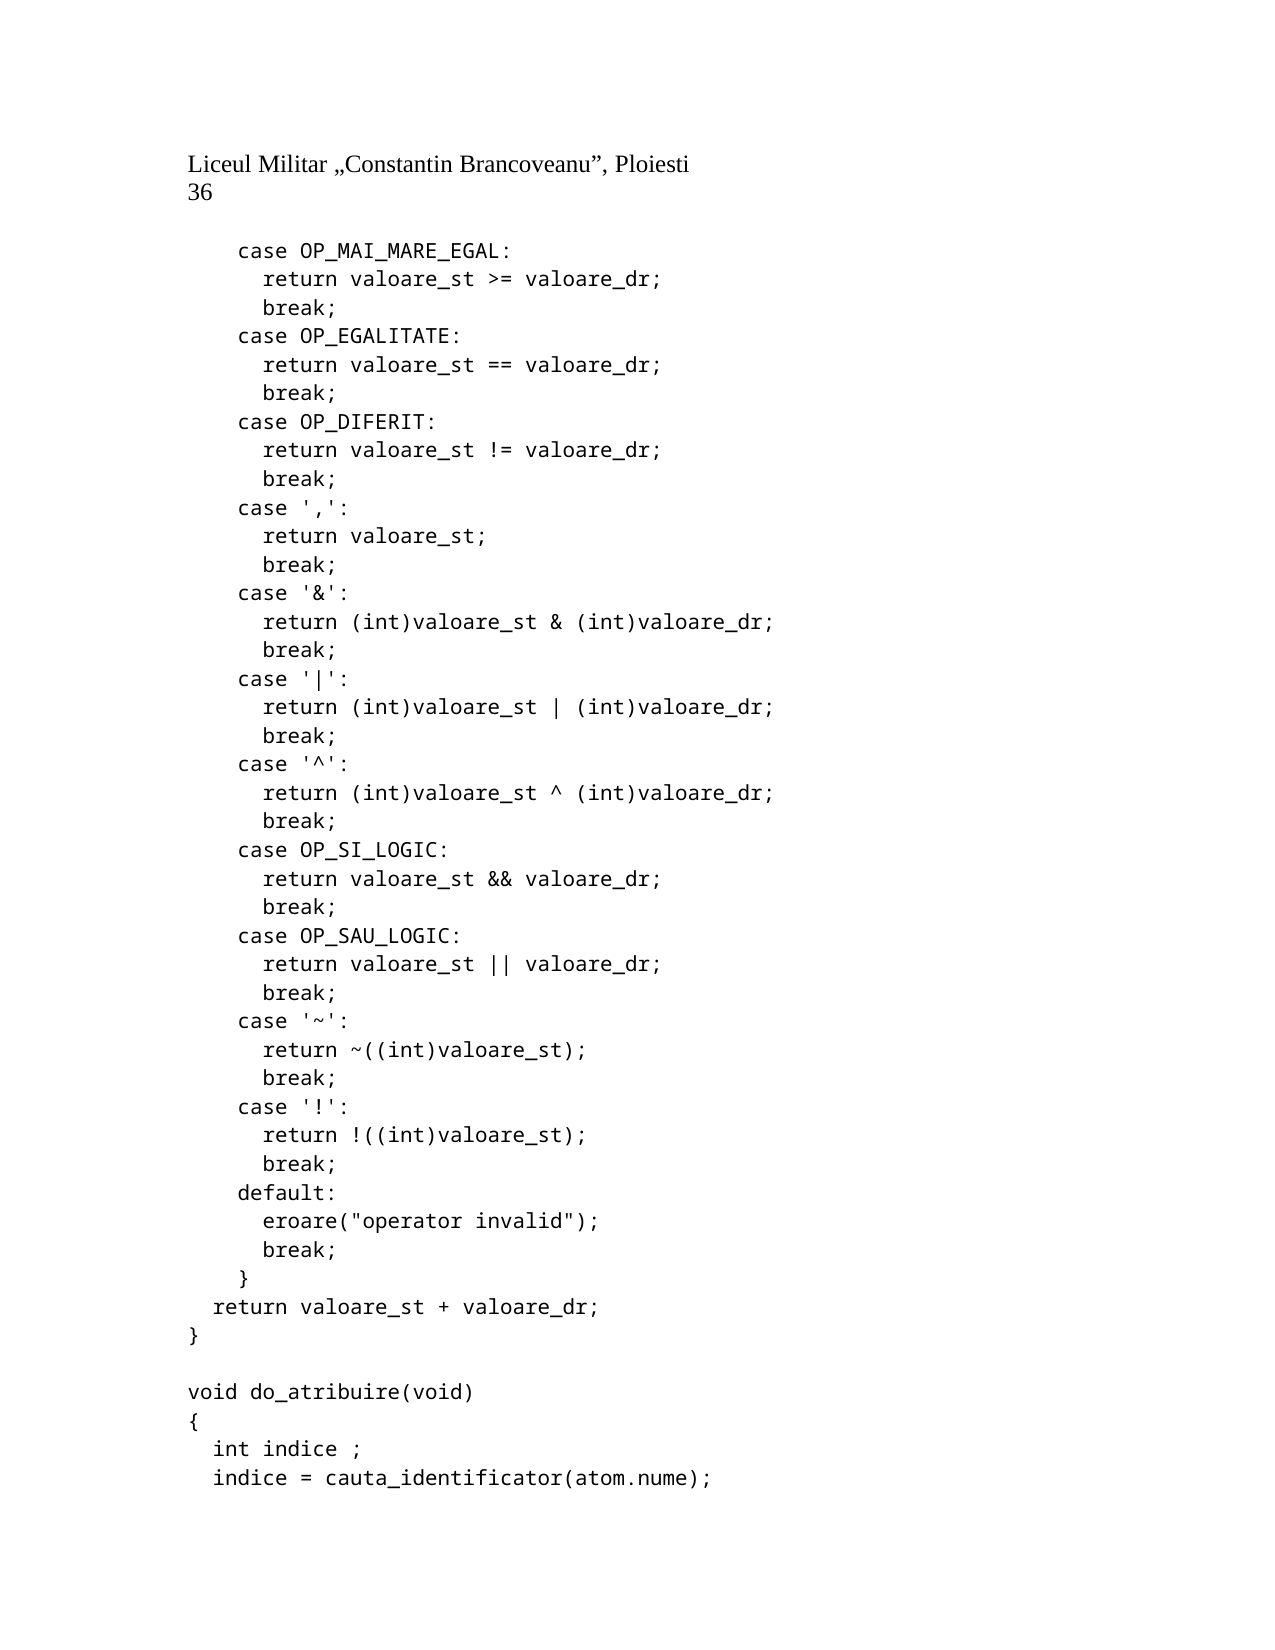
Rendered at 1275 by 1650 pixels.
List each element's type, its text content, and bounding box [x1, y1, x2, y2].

text return !((int)valoare_st); [187, 1120, 1087, 1149]
text int indice ; [187, 1434, 1087, 1463]
text break; [187, 635, 1087, 664]
text break; [187, 806, 1087, 835]
text break; [187, 1149, 1087, 1177]
text break; [187, 978, 1087, 1006]
text case OP_DIFERIT: [187, 407, 1087, 435]
text return valoare_st + valoare_dr; [187, 1292, 1087, 1320]
text return valoare_st >= valoare_dr; [187, 264, 1087, 293]
text return valoare_st != valoare_dr; [187, 435, 1087, 464]
text case '&': [187, 578, 1087, 607]
text case '|': [187, 664, 1087, 692]
text return ~((int)valoare_st); [187, 1035, 1087, 1063]
text case '~': [187, 1006, 1087, 1035]
text return (int)valoare_st & (int)valoare_dr; [187, 607, 1087, 635]
text case '!': [187, 1092, 1087, 1120]
text return valoare_st && valoare_dr; [187, 863, 1087, 892]
text case '^': [187, 749, 1087, 778]
text break; [187, 892, 1087, 921]
text void do_atribuire(void) [187, 1377, 1087, 1406]
text case OP_SAU_LOGIC: [187, 921, 1087, 949]
text case OP_SI_LOGIC: [187, 835, 1087, 863]
text return valoare_st; [187, 521, 1087, 549]
text break; [187, 1234, 1087, 1263]
text break; [187, 549, 1087, 578]
text break; [187, 1063, 1087, 1092]
text } [187, 1263, 1087, 1292]
text { [187, 1406, 1087, 1434]
text case OP_MAI_MARE_EGAL: [187, 236, 1087, 264]
text eroare("operator invalid"); [187, 1206, 1087, 1234]
text indice = cauta_identificator(atom.nume); [187, 1463, 1087, 1491]
text break; [187, 293, 1087, 321]
text return (int)valoare_st | (int)valoare_dr; [187, 692, 1087, 721]
text case ',': [187, 492, 1087, 521]
text break; [187, 721, 1087, 749]
text } [187, 1320, 1087, 1349]
text return valoare_st || valoare_dr; [187, 949, 1087, 978]
text break; [187, 464, 1087, 492]
text return (int)valoare_st ^ (int)valoare_dr; [187, 778, 1087, 806]
text return valoare_st == valoare_dr; [187, 350, 1087, 378]
text case OP_EGALITATE: [187, 321, 1087, 350]
text default: [187, 1177, 1087, 1206]
text break; [187, 378, 1087, 407]
